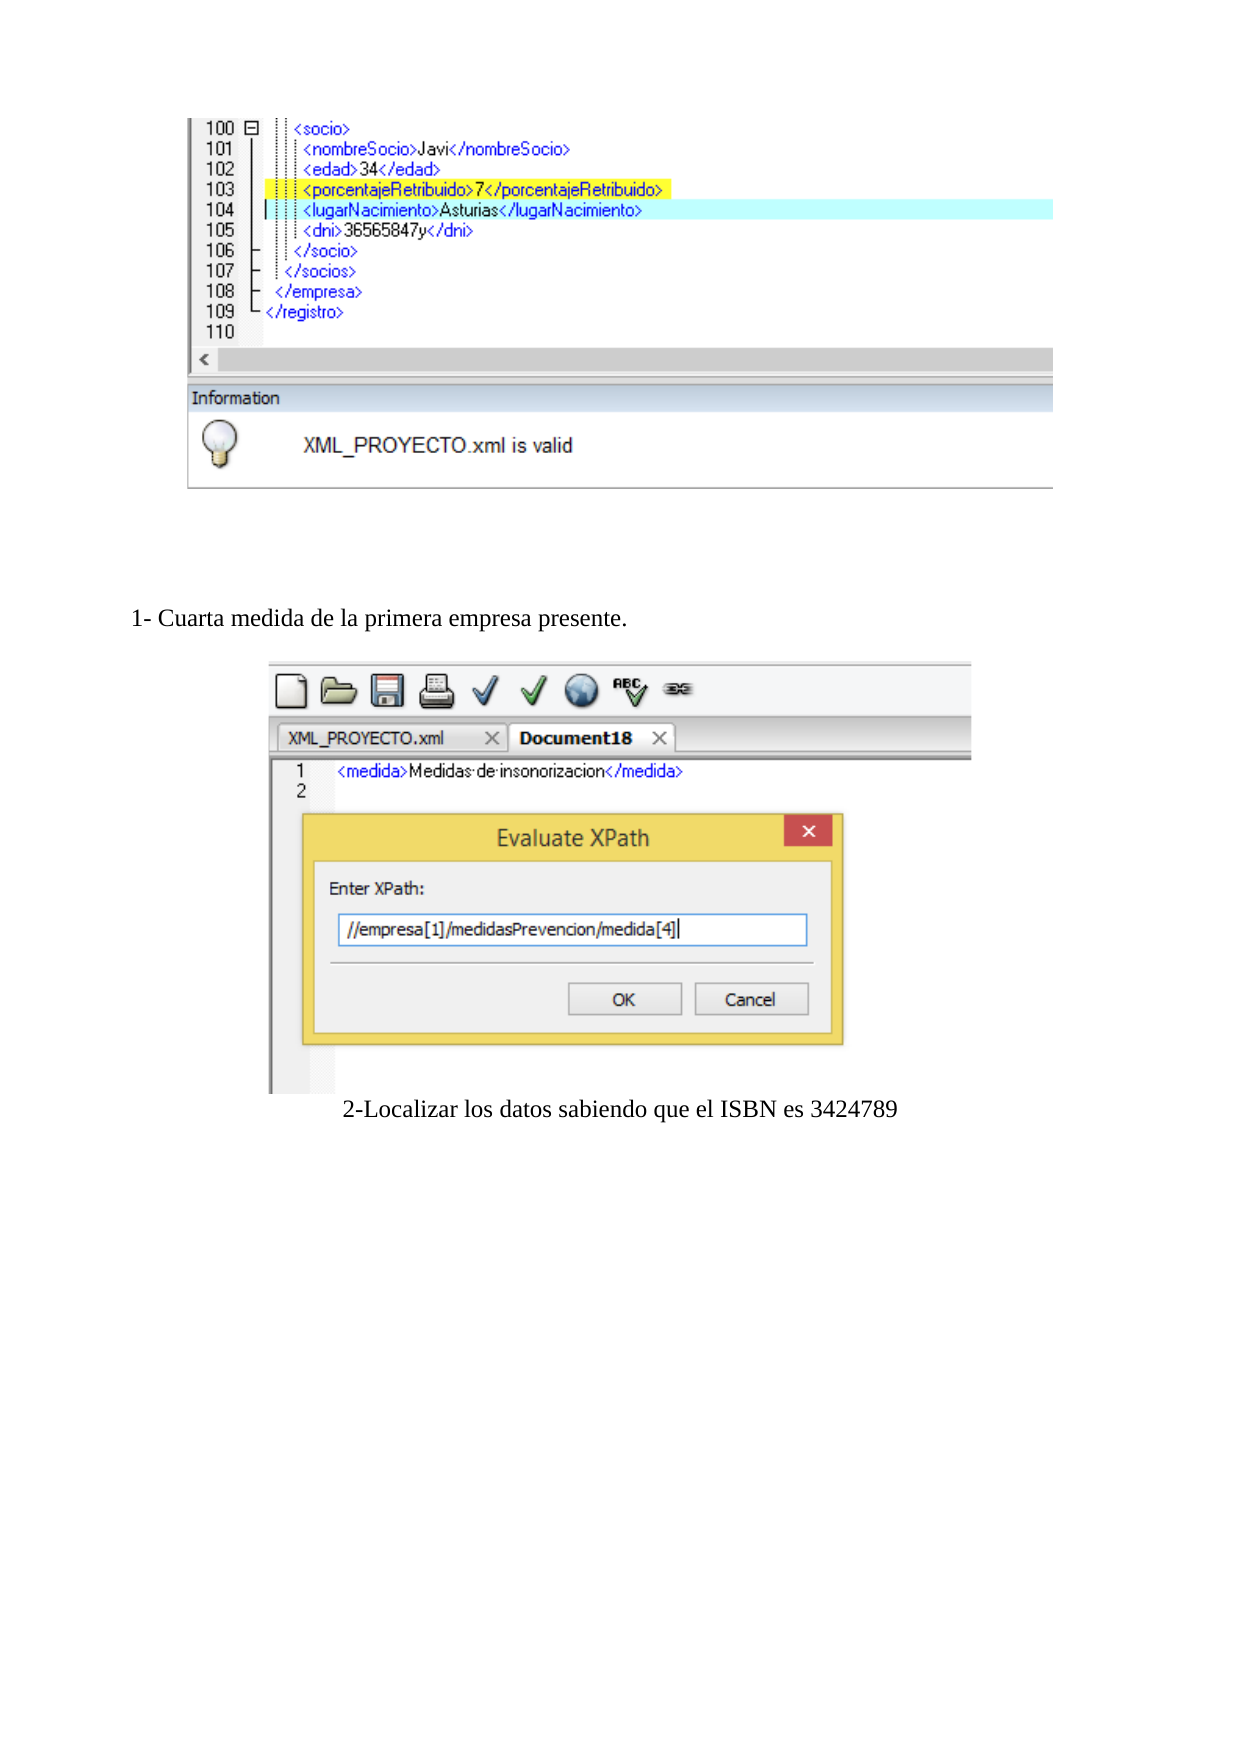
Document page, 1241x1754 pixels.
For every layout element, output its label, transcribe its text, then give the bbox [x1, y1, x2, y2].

text 1- Cuarta medida de la primera empresa presente. [118, 603, 1122, 632]
picture [268, 661, 972, 1094]
text 2-Localizar los datos sabiendo que el ISBN es 3424789 [118, 661, 1122, 1122]
picture [187, 118, 1053, 489]
